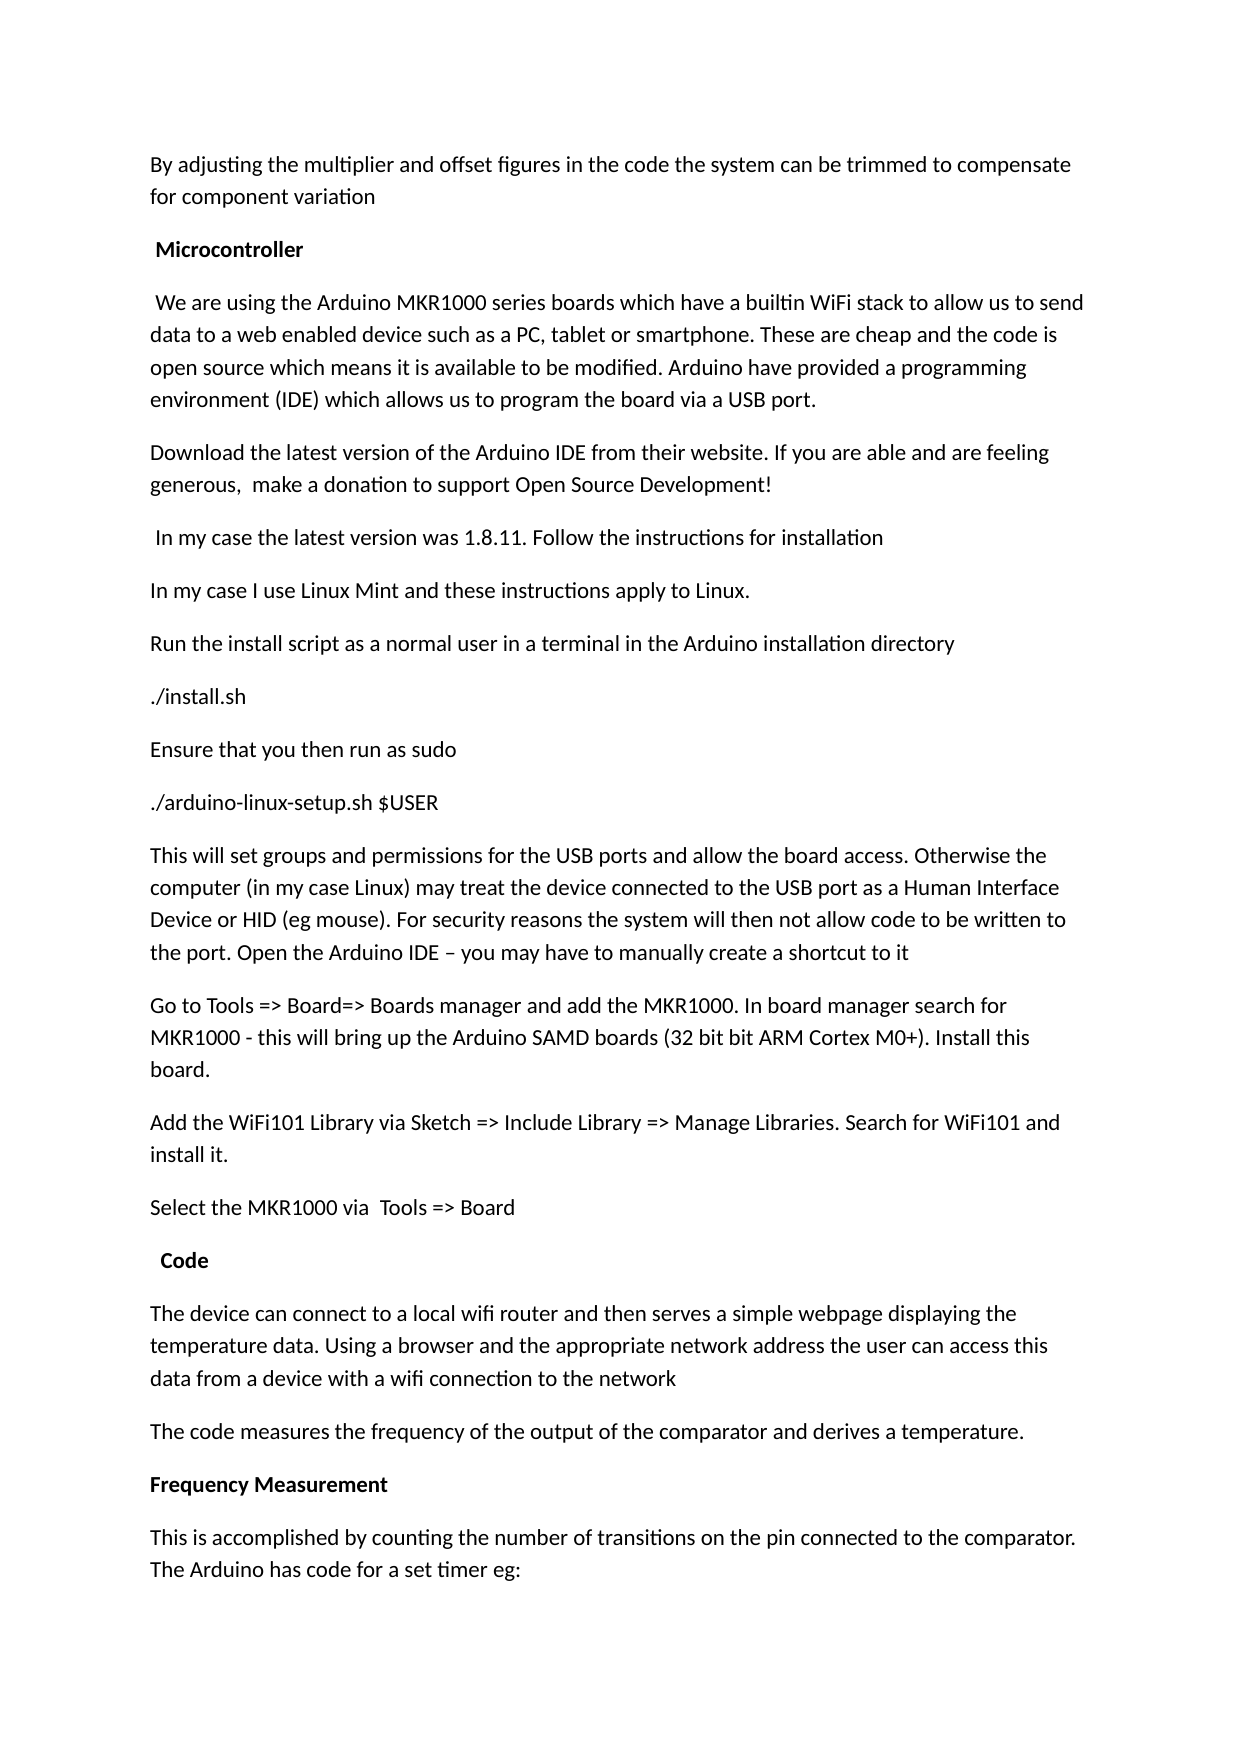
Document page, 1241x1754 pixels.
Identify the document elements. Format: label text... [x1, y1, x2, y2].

text This will set groups and permissions for the USB ports and allow the board access. Otherwise the computer (in my case Linux) may treat the device connected to the USB port as a Human Interface Device or HID (eg mouse). For security reasons the system will then not allow code to be written to the port. Open the Arduino IDE – you may have to manually create a shortcut to it [150, 841, 1090, 966]
text This is accomplished by counting the number of transitions on the pin connected to the comparator. The Arduino has code for a set timer eg: [150, 1523, 1090, 1583]
text Run the install script as a normal user in a terminal in the Arduino installation directory [150, 629, 1090, 657]
text Ensure that you then run as sudo [150, 735, 1090, 763]
text Add the WiFi101 Library via Sketch => Include Library => Manage Libraries. Search for WiFi101 and install it. [150, 1108, 1090, 1168]
text In my case the latest version was 1.8.11. Follow the instructions for installation [150, 523, 1090, 551]
text ./arduino-linux-setup.sh $USER [150, 788, 1090, 816]
text ./install.sh [150, 682, 1090, 710]
text The code measures the frequency of the output of the comparator and derives a temperature. [150, 1417, 1090, 1445]
text In my case I use Linux Mint and these instructions apply to Linux. [150, 576, 1090, 604]
text Download the latest version of the Arduino IDE from their website. If you are able and are feeling generous, make a donation to support Open Source Development! [150, 438, 1090, 498]
text Select the MKR1000 via Tools => Board [150, 1193, 1090, 1221]
text We are using the Arduino MKR1000 series boards which have a builtin WiFi stack to allow us to send data to a web enabled device such as a PC, tablet or smartphone. These are cheap and the code is open source which means it is available to be modified. Arduino have provided a programming environment (IDE) which allows us to program the board via a USB port. [150, 288, 1090, 413]
text Microcontroller [150, 235, 1090, 263]
text By adjusting the multiplier and offset figures in the code the system can be trimmed to compensate for component variation [150, 150, 1090, 210]
text Frequency Measurement [150, 1470, 1090, 1498]
text Code [150, 1246, 1090, 1274]
text Go to Tools => Board=> Boards manager and add the MKR1000. In board manager search for MKR1000 - this will bring up the Arduino SAMD boards (32 bit bit ARM Cortex M0+). Install this board. [150, 991, 1090, 1083]
text The device can connect to a local wifi router and then serves a simple webpage displaying the temperature data. Using a browser and the appropriate network address the user can access this data from a device with a wifi connection to the network [150, 1299, 1090, 1392]
